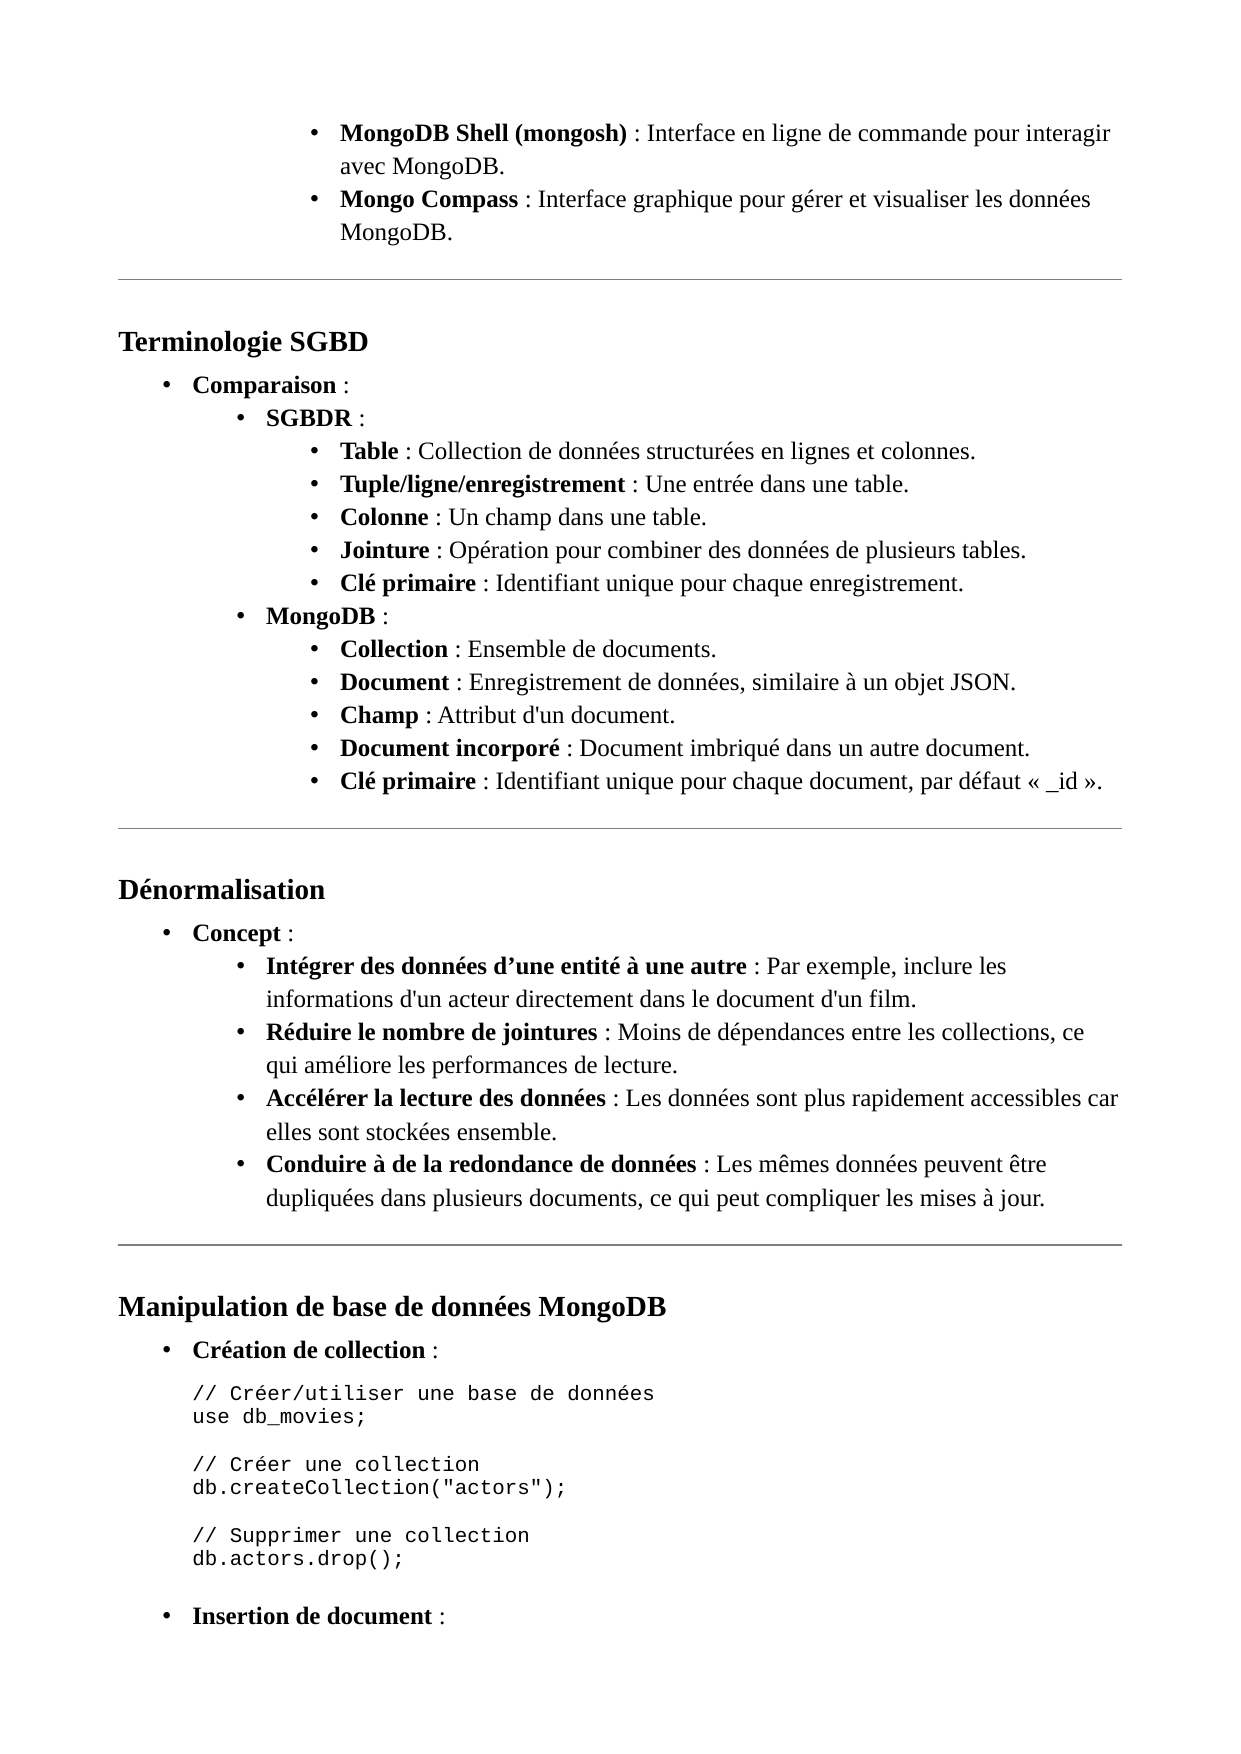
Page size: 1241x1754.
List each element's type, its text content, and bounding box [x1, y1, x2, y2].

list Intégrer des données d’une entité à une autre : Par exemple, inclure les informations d'un acteur directement dans le document d'un film. [236, 951, 1122, 1013]
list Réduire le nombre de jointures : Moins de dépendances entre les collections, ce qui améliore les performances de lecture. [236, 1017, 1122, 1079]
list Collection : Ensemble de documents. [310, 634, 1122, 663]
subtitle Dénormalisation [118, 872, 1122, 906]
list db.actors.drop(); [162, 1548, 1122, 1572]
list // Supprimer une collection [162, 1524, 1122, 1548]
list Création de collection : [162, 1335, 1122, 1364]
list // Créer une collection [162, 1454, 1122, 1477]
list Conduire à de la redondance de données : Les mêmes données peuvent être dupliquées dans plusieurs documents, ce qui peut compliquer les mises à jour. [236, 1149, 1122, 1211]
list Table : Collection de données structurées en lignes et colonnes. [310, 436, 1122, 464]
list MongoDB Shell (mongosh) : Interface en ligne de commande pour interagir avec MongoDB. [310, 118, 1122, 180]
list MongoDB : [236, 601, 1122, 629]
list Comparaison : [162, 370, 1122, 398]
list Document incorporé : Document imbriqué dans un autre document. [310, 733, 1122, 762]
list Document : Enregistrement de données, similaire à un objet JSON. [310, 667, 1122, 696]
list Mongo Compass : Interface graphique pour gérer et visualiser les données MongoDB. [310, 184, 1122, 246]
list // Créer/utiliser une base de données [162, 1383, 1122, 1406]
list Clé primaire : Identifiant unique pour chaque enregistrement. [310, 568, 1122, 597]
list Champ : Attribut d'un document. [310, 700, 1122, 729]
list Tuple/ligne/enregistrement : Une entrée dans une table. [310, 469, 1122, 497]
list Concept : [162, 918, 1122, 947]
list Jointure : Opération pour combiner des données de plusieurs tables. [310, 535, 1122, 563]
subtitle Terminologie SGBD [118, 324, 1122, 357]
list use db_movies; [162, 1406, 1122, 1430]
list Insertion de document : [162, 1601, 1122, 1630]
list db.createCollection("actors"); [162, 1477, 1122, 1501]
list Clé primaire : Identifiant unique pour chaque document, par défaut « _id ». [310, 766, 1122, 795]
list Accélérer la lecture des données : Les données sont plus rapidement accessibles car elles sont stockées ensemble. [236, 1083, 1122, 1145]
list Colonne : Un champ dans une table. [310, 502, 1122, 531]
subtitle Manipulation de base de données MongoDB [118, 1289, 1122, 1323]
list SGBDR : [236, 403, 1122, 431]
